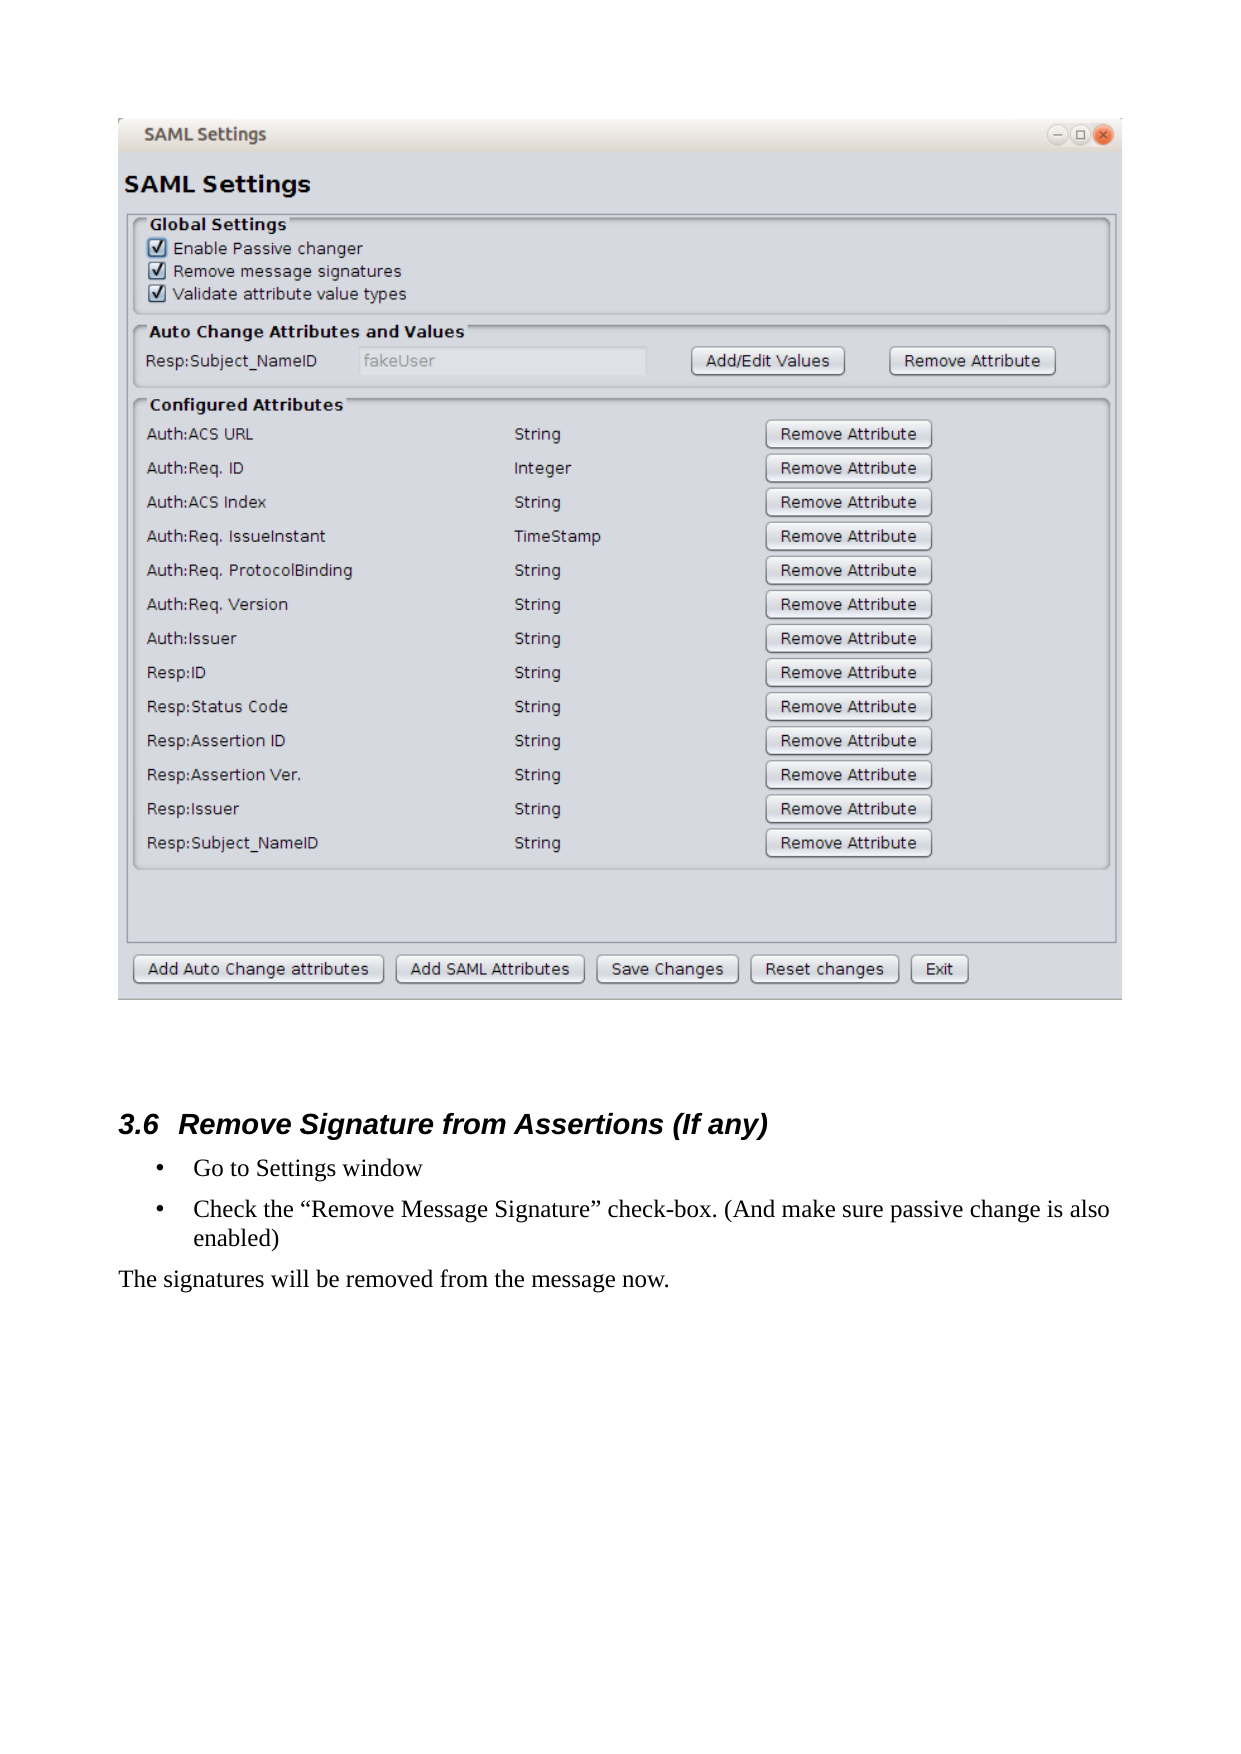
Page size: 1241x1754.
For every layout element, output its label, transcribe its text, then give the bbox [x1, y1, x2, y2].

list Check the “Remove Message Signature” check-box. (And make sure passive change is also enabled) [156, 1194, 1122, 1252]
text The signatures will be removed from the message now. [118, 1264, 1122, 1293]
subtitle Remove Signature from Assertions (If any) [118, 1107, 1122, 1141]
list Go to Settings window [156, 1153, 1122, 1182]
picture [118, 118, 1123, 1000]
